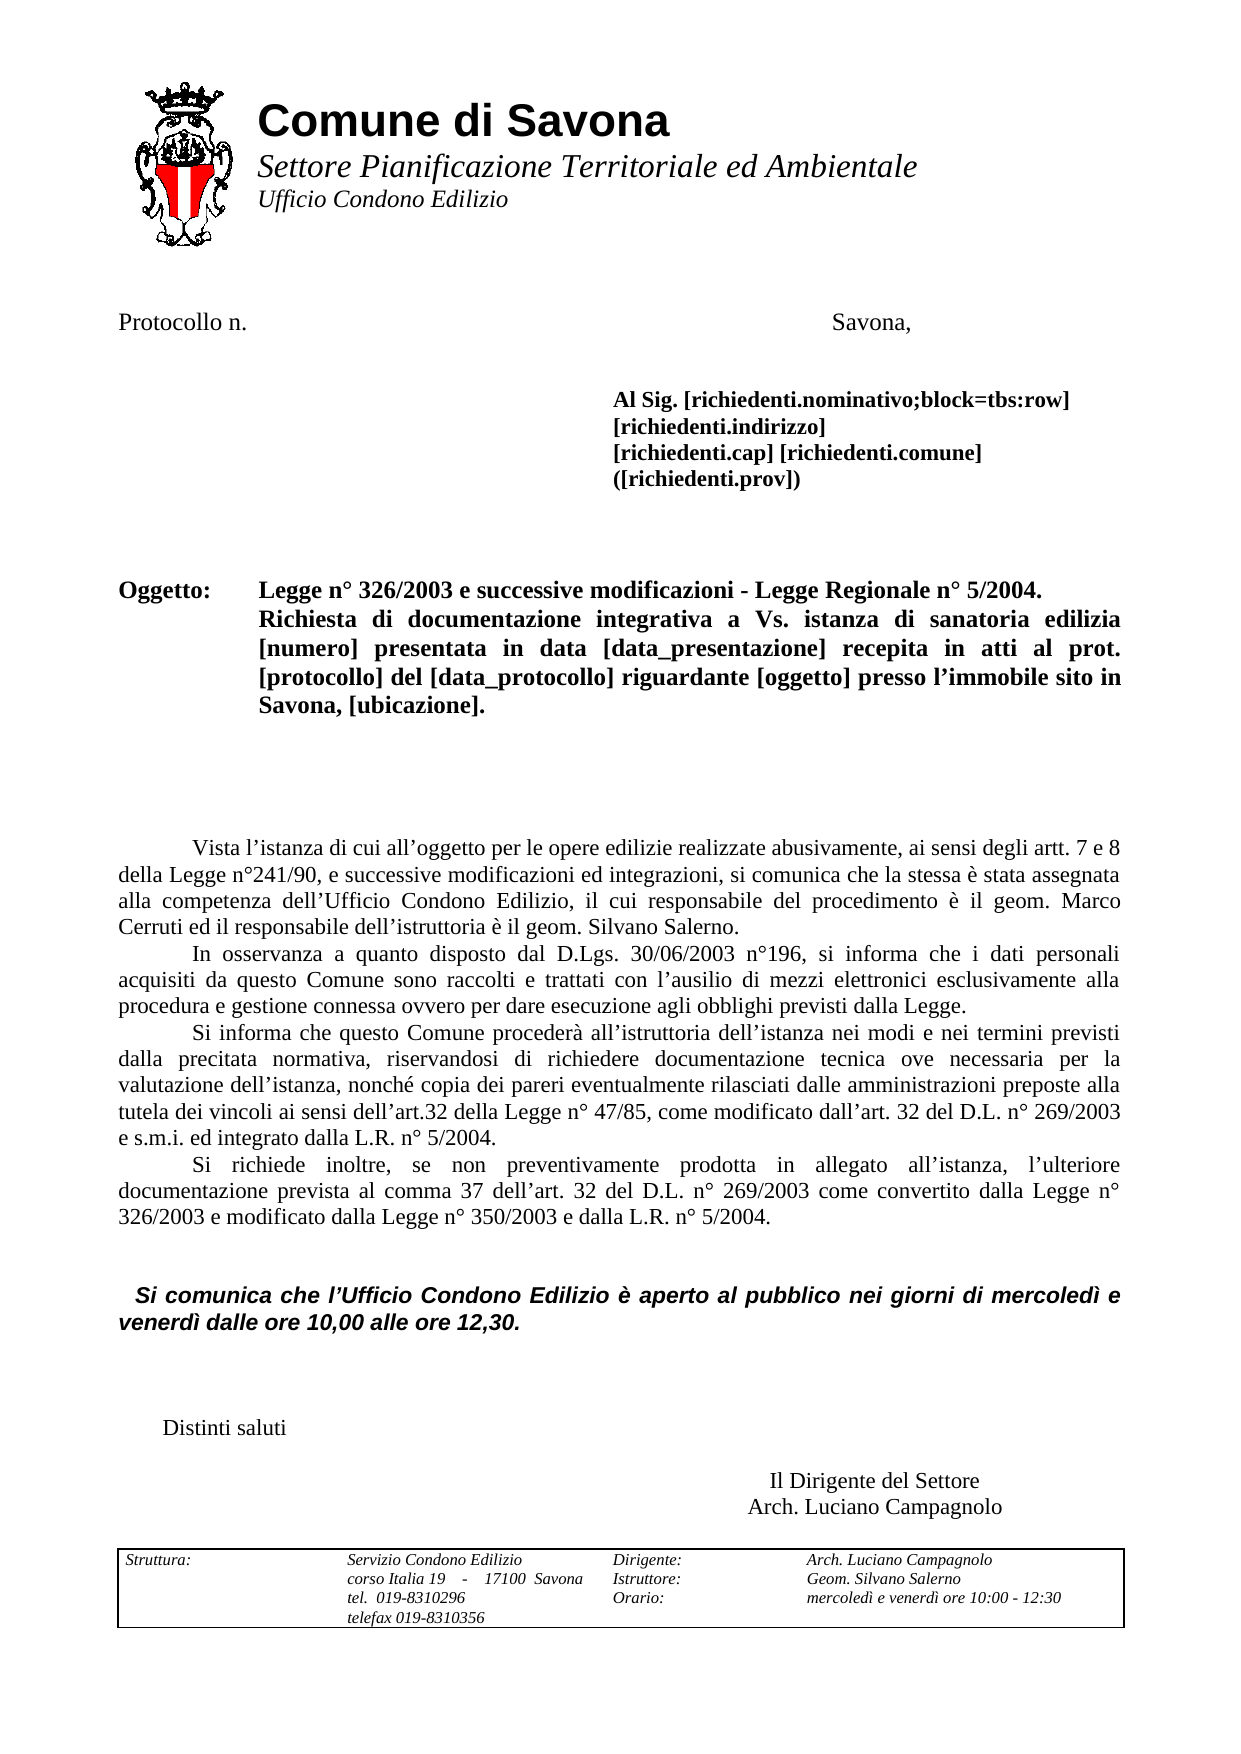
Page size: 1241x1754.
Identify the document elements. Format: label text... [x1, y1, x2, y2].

table_header [118, 386, 477, 518]
table_header Oggetto: [111, 576, 251, 748]
table_header [111, 1467, 620, 1519]
table_header Struttura: [119, 1550, 340, 1569]
text Si comunica che l’Ufficio Condono Edilizio è aperto al pubblico nei giorni di mercoledì e venerdì dalle ore 10,00 alle ore 12,30. [118, 1282, 1122, 1335]
text Si richiede inoltre, se non preventivamente prodotta in allegato all’istanza, l’ulteriore documentazione prevista al comma 37 dell’art. 32 del D.L. n° 269/2003 come convertito dalla Legge n° 326/2003 e modificato dalla Legge n° 350/2003 e dalla L.R. n° 5/2004. [118, 1151, 1122, 1230]
text Vista l’istanza di cui all’oggetto per le opere edilizie realizzate abusivamente, ai sensi degli artt. 7 e 8 della Legge n°241/90, e successive modificazioni ed integrazioni, si comunica che la stessa è stata assegnata alla competenza dell’Ufficio Condono Edilizio, il cui responsabile del procedimento è il geom. Marco Cerruti ed il responsabile dell’istruttoria è il geom. Silvano Salerno. [118, 834, 1122, 940]
table_cell Istruttore: [605, 1569, 799, 1588]
table_cell [119, 1588, 340, 1627]
table_cell tel. 019-8310296 telefax 019-8310356 [340, 1588, 605, 1627]
table_cell mercoledì e venerdì ore 10:00 - 12:30 [799, 1588, 1123, 1627]
table_cell Orario: [605, 1588, 799, 1627]
table_header Al Sig. [richiedenti.nominativo;block=tbs:row] [richiedenti.indirizzo] [richiedenti.cap] [richiedenti.comune] ([richiedenti.prov]) [605, 386, 1137, 518]
table_cell Geom. Silvano Salerno [799, 1569, 1123, 1588]
table_header Servizio Condono Edilizio [340, 1550, 605, 1569]
table_header Il Dirigente del Settore Arch. Luciano Campagnolo [620, 1467, 1129, 1519]
table_header Protocollo n. [111, 307, 620, 336]
table_header Savona, [620, 307, 1129, 336]
table_header Legge n° 326/2003 e successive modificazioni - Legge Regionale n° 5/2004. Richiesta di documentazione integrativa a Vs. istanza di sanatoria edilizia [numero] presentata in data [data_presentazione] recepita in atti al prot. [protocollo] del [data_protocollo] riguardante [oggetto] presso l’immobile sito in Savona, [ubicazione]. [251, 576, 1129, 748]
table_header [477, 386, 605, 518]
text In osservanza a quanto disposto dal D.Lgs. 30/06/2003 n°196, si informa che i dati personali acquisiti da questo Comune sono raccolti e trattati con l’ausilio di mezzi elettronici esclusivamente alla procedura e gestione connessa ovvero per dare esecuzione agli obblighi previsti dalla Legge. [118, 940, 1122, 1019]
text Distinti saluti [118, 1414, 1063, 1441]
table_header Dirigente: [605, 1550, 799, 1569]
table_header Arch. Luciano Campagnolo [799, 1550, 1123, 1569]
table_cell corso Italia 19 - 17100 Savona [340, 1569, 605, 1588]
text Si informa che questo Comune procederà all’istruttoria dell’istanza nei modi e nei termini previsti dalla precitata normativa, riservandosi di richiedere documentazione tecnica ove necessaria per la valutazione dell’istanza, nonché copia dei pareri eventualmente rilasciati dalle amministrazioni preposte alla tutela dei vincoli ai sensi dell’art.32 della Legge n° 47/85, come modificato dall’art. 32 del D.L. n° 269/2003 e s.m.i. ed integrato dalla L.R. n° 5/2004. [118, 1019, 1122, 1151]
table_cell [119, 1569, 340, 1588]
